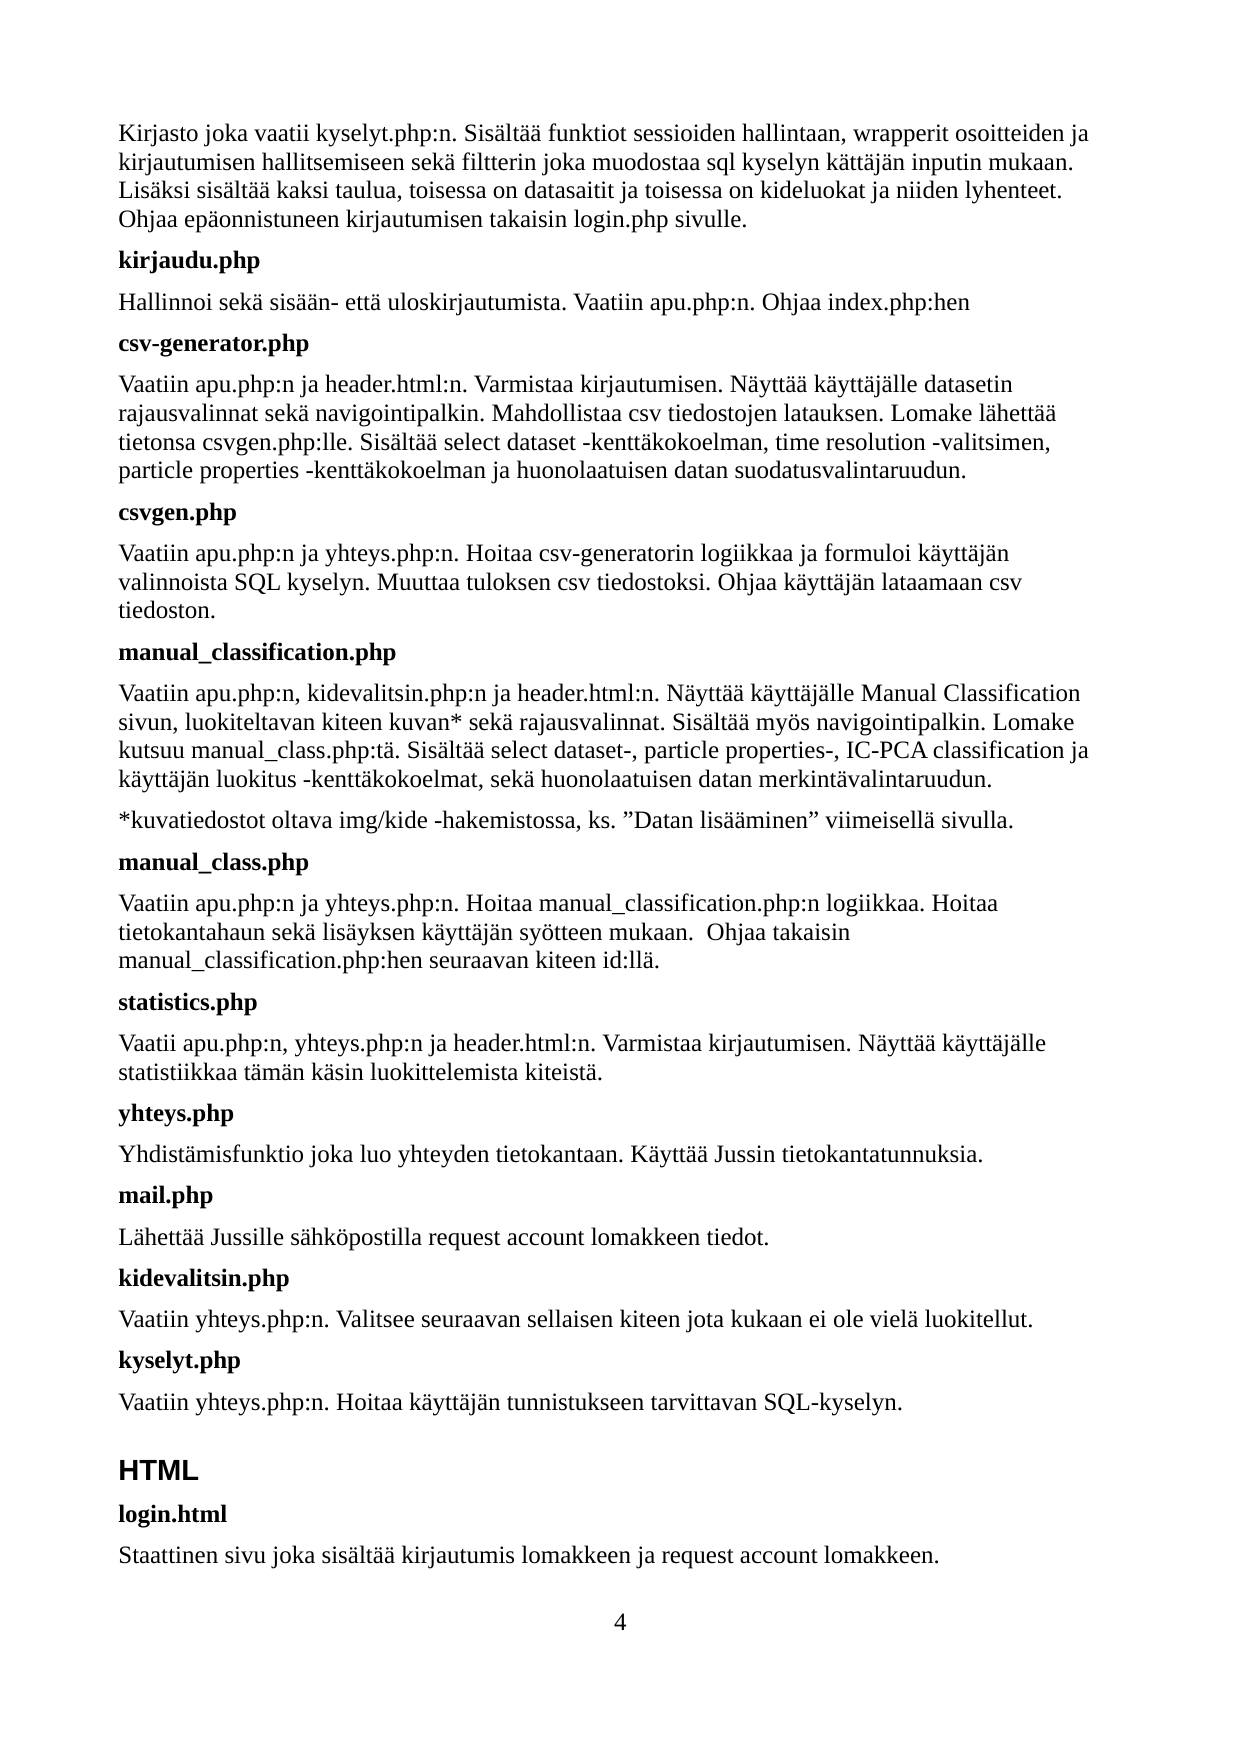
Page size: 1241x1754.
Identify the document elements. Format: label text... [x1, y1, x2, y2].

text Staattinen sivu joka sisältää kirjautumis lomakkeen ja request account lomakkeen. [118, 1540, 1122, 1569]
text kirjaudu.php [118, 246, 1122, 274]
text Kirjasto joka vaatii kyselyt.php:n. Sisältää funktiot sessioiden hallintaan, wrapperit osoitteiden ja kirjautumisen hallitsemiseen sekä filtterin joka muodostaa sql kyselyn kättäjän inputin mukaan. Lisäksi sisältää kaksi taulua, toisessa on datasaitit ja toisessa on kideluokat ja niiden lyhenteet. Ohjaa epäonnistuneen kirjautumisen takaisin login.php sivulle. [118, 118, 1122, 233]
text Vaatiin apu.php:n ja yhteys.php:n. Hoitaa manual_classification.php:n logiikkaa. Hoitaa tietokantahaun sekä lisäyksen käyttäjän syötteen mukaan. Ohjaa takaisin manual_classification.php:hen seuraavan kiteen id:llä. [118, 888, 1122, 974]
text Vaatiin apu.php:n, kidevalitsin.php:n ja header.html:n. Näyttää käyttäjälle Manual Classification sivun, luokiteltavan kiteen kuvan* sekä rajausvalinnat. Sisältää myös navigointipalkin. Lomake kutsuu manual_class.php:tä. Sisältää select dataset-, particle properties-, IC-PCA classification ja käyttäjän luokitus -kenttäkokoelmat, sekä huonolaatuisen datan merkintävalintaruudun. [118, 678, 1122, 793]
text Lähettää Jussille sähköpostilla request account lomakkeen tiedot. [118, 1222, 1122, 1251]
text Vaatiin yhteys.php:n. Hoitaa käyttäjän tunnistukseen tarvittavan SQL-kyselyn. [118, 1387, 1122, 1416]
text Hallinnoi sekä sisään- että uloskirjautumista. Vaatiin apu.php:n. Ohjaa index.php:hen [118, 287, 1122, 316]
text statistics.php [118, 987, 1122, 1016]
text kidevalitsin.php [118, 1263, 1122, 1292]
text Vaatiin yhteys.php:n. Valitsee seuraavan sellaisen kiteen jota kukaan ei ole vielä luokitellut. [118, 1304, 1122, 1333]
text manual_class.php [118, 847, 1122, 876]
text mail.php [118, 1181, 1122, 1209]
text Vaatiin apu.php:n ja header.html:n. Varmistaa kirjautumisen. Näyttää käyttäjälle datasetin rajausvalinnat sekä navigointipalkin. Mahdollistaa csv tiedostojen latauksen. Lomake lähettää tietonsa csvgen.php:lle. Sisältää select dataset -kenttäkokoelman, time resolution -valitsimen, particle properties -kenttäkokoelman ja huonolaatuisen datan suodatusvalintaruudun. [118, 369, 1122, 484]
subtitle HTML [118, 1453, 1122, 1487]
text yhteys.php [118, 1098, 1122, 1127]
text Vaatii apu.php:n, yhteys.php:n ja header.html:n. Varmistaa kirjautumisen. Näyttää käyttäjälle statistiikkaa tämän käsin luokittelemista kiteistä. [118, 1028, 1122, 1086]
text csvgen.php [118, 497, 1122, 526]
text login.html [118, 1499, 1122, 1528]
text kyselyt.php [118, 1346, 1122, 1374]
text Yhdistämisfunktio joka luo yhteyden tietokantaan. Käyttää Jussin tietokantatunnuksia. [118, 1139, 1122, 1168]
text Vaatiin apu.php:n ja yhteys.php:n. Hoitaa csv-generatorin logiikkaa ja formuloi käyttäjän valinnoista SQL kyselyn. Muuttaa tuloksen csv tiedostoksi. Ohjaa käyttäjän lataamaan csv tiedoston. [118, 538, 1122, 624]
text *kuvatiedostot oltava img/kide -hakemistossa, ks. ”Datan lisääminen” viimeisellä sivulla. [118, 806, 1122, 834]
text csv-generator.php [118, 328, 1122, 357]
text manual_classification.php [118, 637, 1122, 666]
